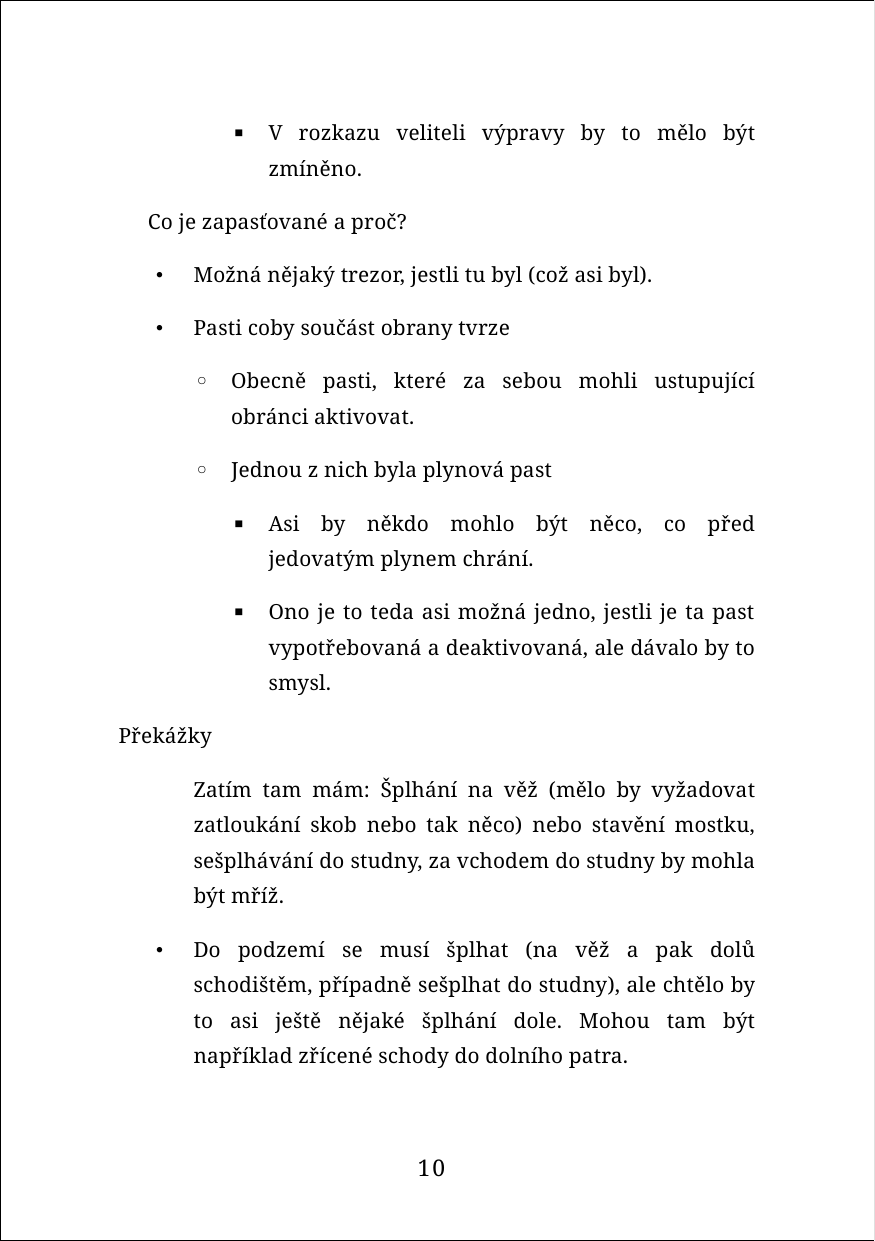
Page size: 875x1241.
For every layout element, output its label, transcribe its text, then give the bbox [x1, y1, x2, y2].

text Co je zapasťované a proč? [118, 207, 756, 235]
list Obecně pasti, které za sebou mohli ustupující obránci aktivovat. [193, 367, 756, 431]
list Možná nějaký trezor, jestli tu byl (což asi byl). [156, 260, 756, 289]
list Do podzemí se musí šplhat (na věž a pak dolů schodištěm, případně sešplhat do studny), ale chtělo by to asi ještě nějaké šplhání dole. Mohou tam být například zřícené schody do dolního patra. [156, 935, 756, 1070]
list Pasti coby součást obrany tvrze [156, 313, 756, 342]
list Ono je to teda asi možná jedno, jestli je ta past vypotřebovaná a deaktivovaná, ale dávalo by to smysl. [231, 597, 756, 697]
list Jednou z nich byla plynová past [193, 455, 756, 484]
list V rozkazu veliteli výpravy by to mělo být zmíněno. [231, 118, 756, 182]
text Překážky [118, 722, 756, 750]
list Zatím tam mám: Šplhání na věž (mělo by vyžadovat zatloukání skob nebo tak něco) nebo stavění mostku, sešplhávání do studny, za vchodem do studny by mohla být mříž. [156, 775, 756, 910]
list Asi by někdo mohlo být něco, co před jedovatým plynem chrání. [231, 509, 756, 573]
